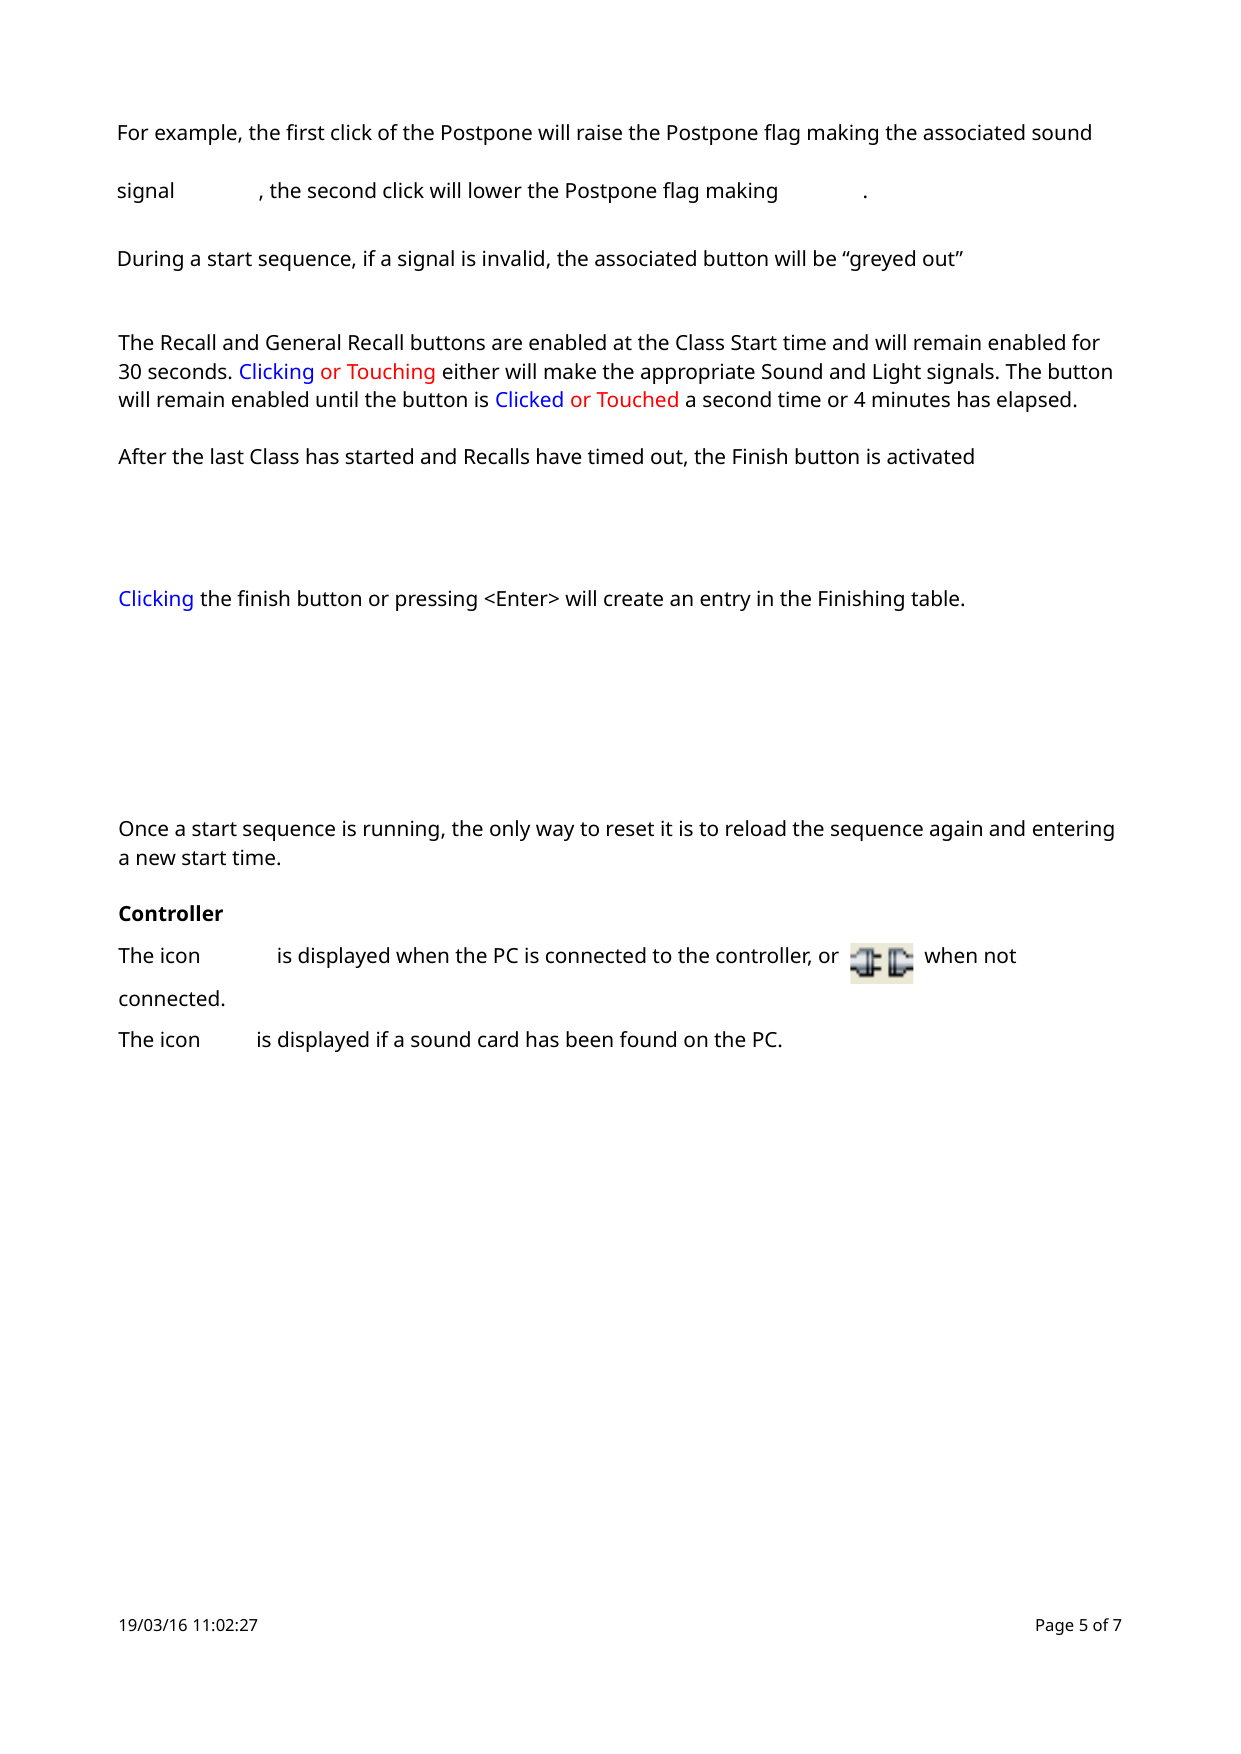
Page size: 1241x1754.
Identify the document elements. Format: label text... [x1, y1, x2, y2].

text The icon is displayed if a sound card has been found on the PC. [118, 1012, 1122, 1054]
text After the last Class has started and Recalls have timed out, the Finish button is activated [118, 442, 1122, 471]
text Clicking the finish button or pressing <Enter> will create an entry in the Finishing table. [118, 584, 1122, 612]
text The Recall and General Recall buttons are enabled at the Class Start time and will remain enabled for 30 seconds. Clicking or Touching either will make the appropriate Sound and Light signals. The button will remain enabled until the button is Clicked or Touched a second time or 4 minutes has elapsed. [118, 328, 1122, 414]
text Once a start sequence is running, the only way to reset it is to reload the sequence again and entering a new start time. [118, 814, 1122, 871]
text For example, the first click of the Postpone will raise the Postpone flag making the associated sound signal , the second click will lower the Postpone flag making . [117, 118, 1122, 204]
text Controller [118, 899, 1122, 928]
text The icon is displayed when the PC is connected to the controller, or when not connected. [118, 928, 1122, 1012]
picture [850, 943, 914, 984]
text During a start sequence, if a signal is invalid, the associated button will be “greyed out” [117, 233, 1122, 300]
